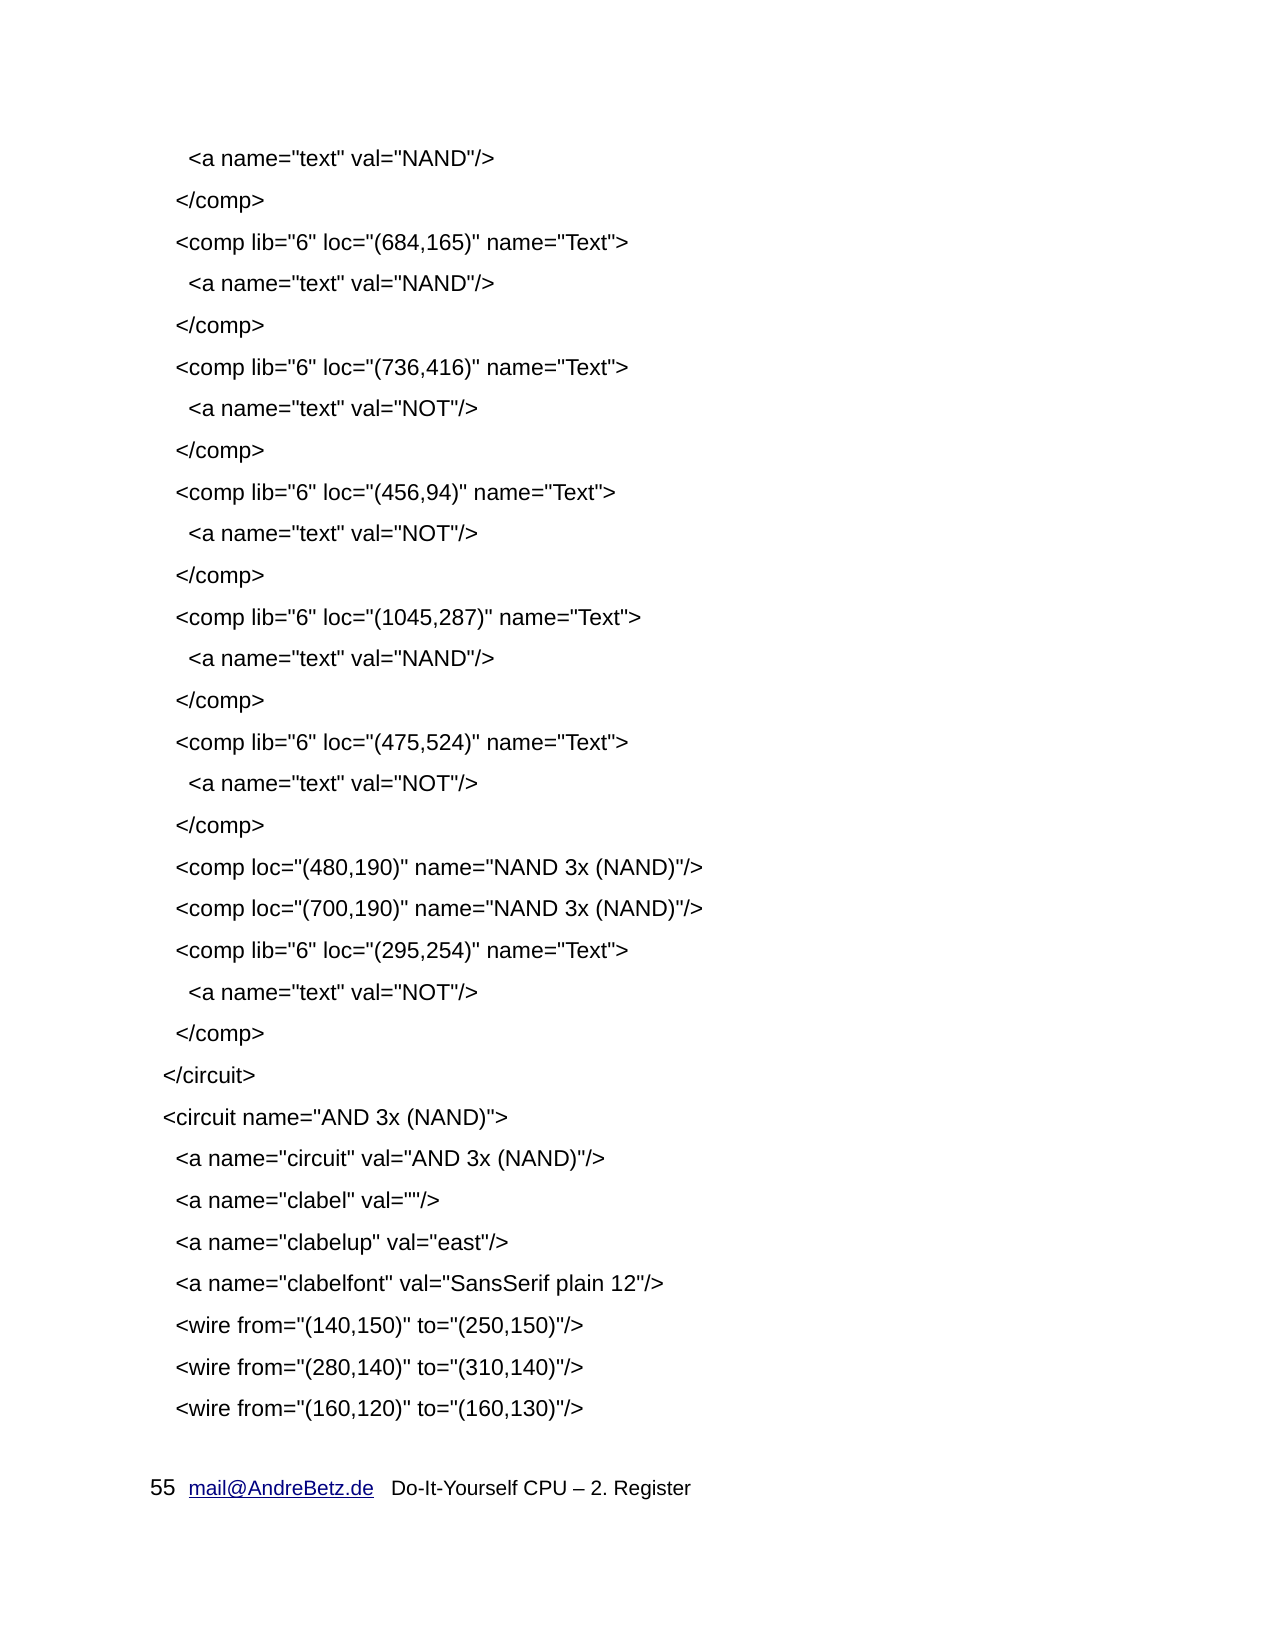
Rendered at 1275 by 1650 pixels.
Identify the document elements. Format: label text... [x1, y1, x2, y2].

text </comp> [150, 692, 1125, 712]
text <wire from="(280,140)" to="(310,140)"/> [307, 1358, 399, 1379]
text </comp> [150, 817, 1125, 837]
text <comp lib="6" loc="(684,165)" name="Text"> [150, 233, 378, 254]
text <a name="circuit" val="AND 3x (NAND)"/> [150, 1150, 502, 1171]
text <comp loc="(480,190)" name="NAND 3x (NAND)"/> [394, 858, 600, 879]
text <comp lib="6" loc="(475,524)" name="Text"> [376, 733, 468, 754]
text <comp lib="6" loc="(295,254)" name="Text"> [467, 942, 1125, 962]
text <comp lib="6" loc="(1045,287)" name="Text"> [376, 608, 481, 629]
text <comp lib="6" loc="(295,254)" name="Text"> [376, 942, 468, 962]
text <wire from="(160,120)" to="(160,130)"/> [307, 1400, 399, 1421]
text <wire from="(280,140)" to="(310,140)"/> [550, 1358, 1125, 1379]
text </comp> [150, 192, 1125, 212]
text <a name="text" val="NOT"/> [150, 400, 1125, 421]
text <a name="text" val="NOT"/> [150, 775, 1125, 796]
text <comp lib="6" loc="(475,524)" name="Text"> [150, 733, 378, 754]
text <wire from="(140,150)" to="(250,150)"/> [460, 1317, 552, 1337]
text <a name="text" val="NOT"/> [150, 525, 1125, 546]
text <a name="clabelfont" val="SansSerif plain 12"/> [150, 1275, 1125, 1296]
text <comp loc="(700,190)" name="NAND 3x (NAND)"/> [150, 900, 307, 921]
text <comp lib="6" loc="(684,165)" name="Text"> [376, 233, 468, 254]
text <wire from="(160,120)" to="(160,130)"/> [397, 1400, 462, 1421]
text <a name="text" val="NOT"/> [150, 983, 1125, 1004]
text <wire from="(140,150)" to="(250,150)"/> [307, 1317, 399, 1337]
text <wire from="(140,150)" to="(250,150)"/> [551, 1317, 1125, 1337]
text <comp loc="(700,190)" name="NAND 3x (NAND)"/> [305, 900, 396, 921]
text <comp lib="6" loc="(736,416)" name="Text"> [466, 358, 1125, 379]
text <comp lib="6" loc="(456,94)" name="Text"> [150, 483, 378, 504]
text <a name="clabel" val=""/> [150, 1192, 1125, 1212]
text <comp lib="6" loc="(684,165)" name="Text"> [466, 233, 1125, 254]
text <comp lib="6" loc="(456,94)" name="Text"> [376, 483, 455, 504]
text <wire from="(160,120)" to="(160,130)"/> [460, 1400, 552, 1421]
text <comp loc="(480,190)" name="NAND 3x (NAND)"/> [305, 858, 396, 879]
text <a name="circuit" val="AND 3x (NAND)"/> [571, 1150, 1125, 1171]
text <comp loc="(700,190)" name="NAND 3x (NAND)"/> [669, 900, 1125, 921]
text <circuit name="AND 3x (NAND)"> [409, 1108, 482, 1129]
text <wire from="(280,140)" to="(310,140)"/> [397, 1358, 462, 1379]
text <comp lib="6" loc="(736,416)" name="Text"> [376, 358, 468, 379]
text <comp lib="6" loc="(456,94)" name="Text"> [453, 483, 1125, 504]
text </comp> [150, 567, 1125, 587]
text <wire from="(140,150)" to="(250,150)"/> [150, 1317, 309, 1337]
text <a name="clabelup" val="east"/> [150, 1233, 1125, 1254]
text </comp> [150, 442, 1125, 462]
text <comp loc="(480,190)" name="NAND 3x (NAND)"/> [669, 858, 1125, 879]
text <comp lib="6" loc="(1045,287)" name="Text"> [150, 608, 378, 629]
text <wire from="(160,120)" to="(160,130)"/> [150, 1400, 309, 1421]
text <comp loc="(480,190)" name="NAND 3x (NAND)"/> [150, 858, 307, 879]
text <comp loc="(700,190)" name="NAND 3x (NAND)"/> [394, 900, 600, 921]
text <circuit name="AND 3x (NAND)"> [480, 1108, 1125, 1129]
text <comp lib="6" loc="(1045,287)" name="Text"> [479, 608, 1125, 629]
text </comp> [150, 317, 1125, 337]
text <comp lib="6" loc="(736,416)" name="Text"> [150, 358, 378, 379]
text <comp lib="6" loc="(475,524)" name="Text"> [466, 733, 1125, 754]
text <comp loc="(480,190)" name="NAND 3x (NAND)"/> [598, 858, 671, 879]
text <a name="text" val="NAND"/> [150, 150, 1125, 171]
text <comp loc="(700,190)" name="NAND 3x (NAND)"/> [598, 900, 671, 921]
text <circuit name="AND 3x (NAND)"> [150, 1108, 411, 1129]
text <wire from="(160,120)" to="(160,130)"/> [550, 1400, 1125, 1421]
text <wire from="(140,150)" to="(250,150)"/> [398, 1317, 462, 1337]
text <wire from="(280,140)" to="(310,140)"/> [150, 1358, 309, 1379]
text </circuit> [150, 1067, 1125, 1087]
text <a name="text" val="NAND"/> [150, 650, 1125, 671]
text <a name="text" val="NAND"/> [150, 275, 1125, 296]
text <a name="circuit" val="AND 3x (NAND)"/> [500, 1150, 573, 1171]
text <wire from="(280,140)" to="(310,140)"/> [460, 1358, 552, 1379]
text </comp> [150, 1025, 1125, 1046]
text <comp lib="6" loc="(295,254)" name="Text"> [150, 942, 378, 962]
